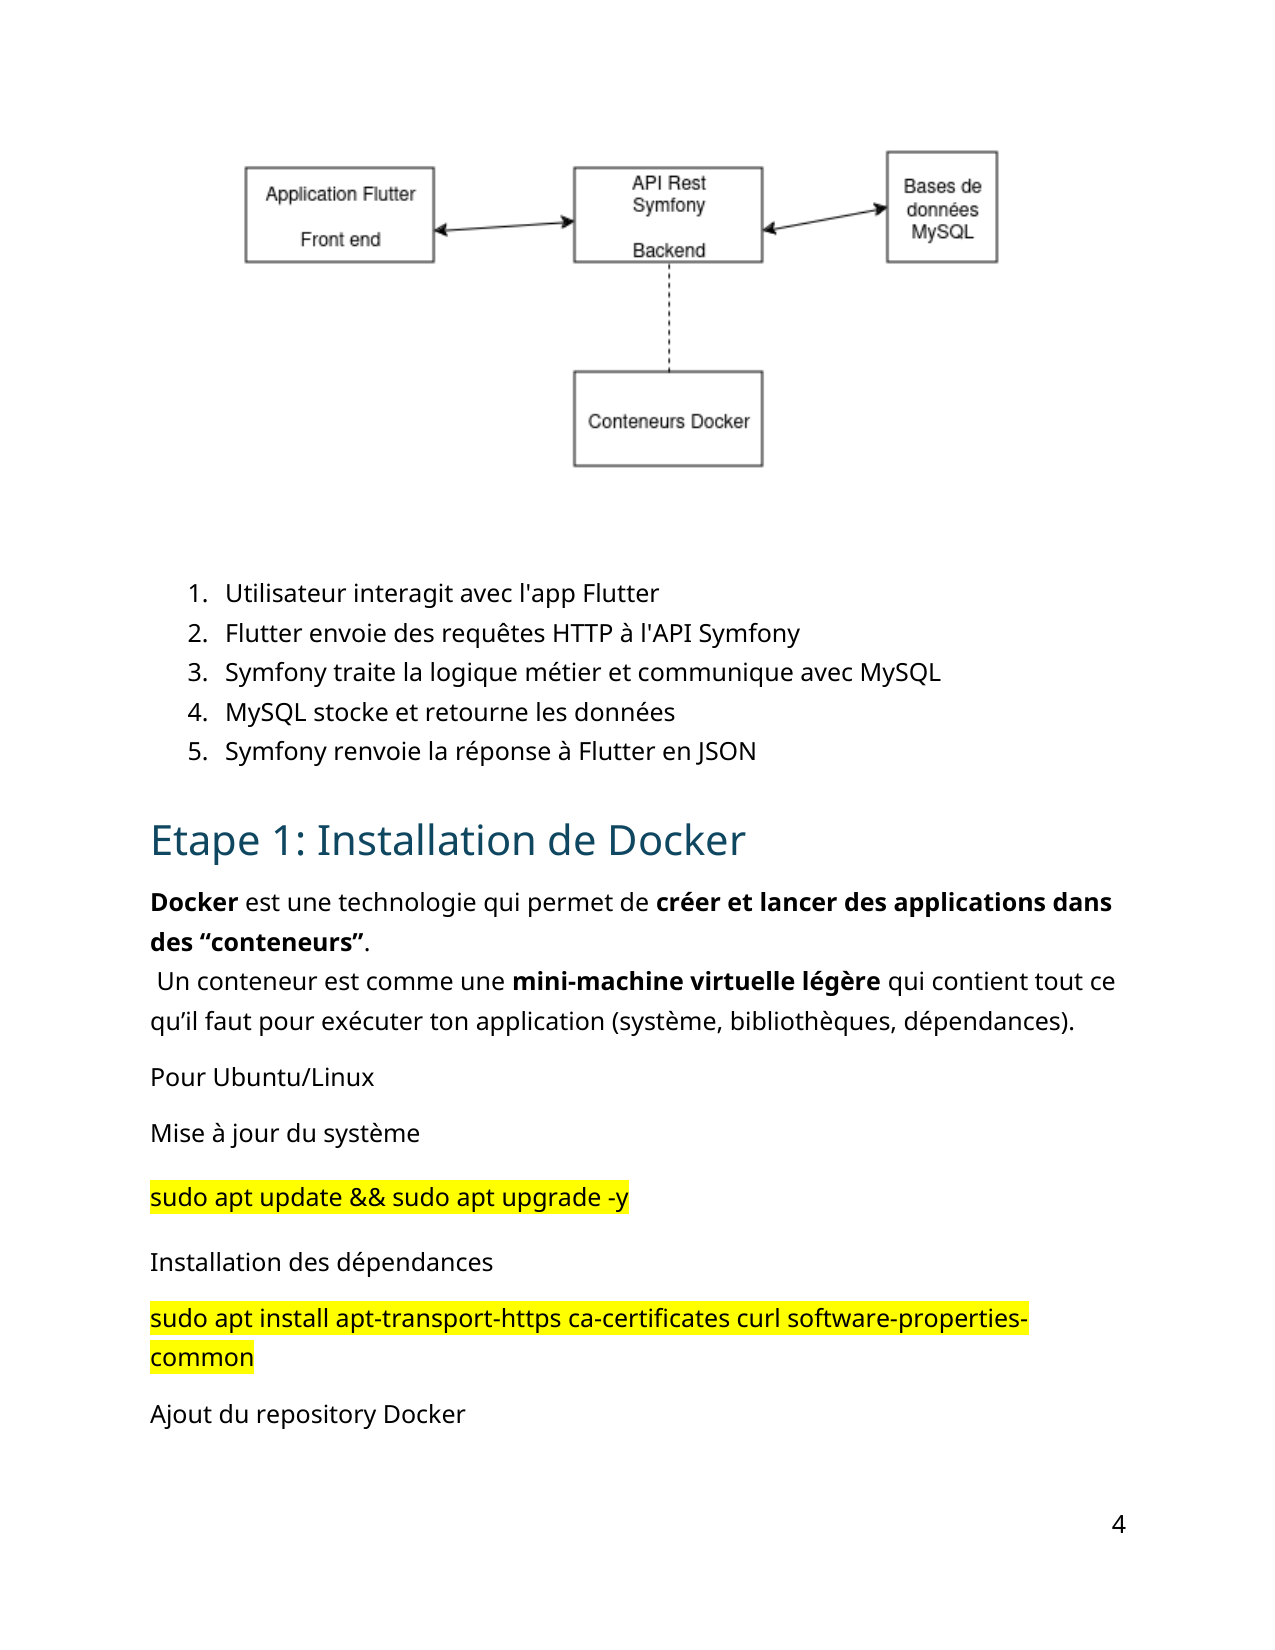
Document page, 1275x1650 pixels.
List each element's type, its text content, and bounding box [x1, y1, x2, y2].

list Utilisateur interagit avec l'app Flutter [187, 576, 1125, 610]
text sudo apt update && sudo apt upgrade -y [150, 1180, 1125, 1214]
text Docker est une technologie qui permet de créer et lancer des applications dans des “conteneurs”. Un conteneur est comme une mini-machine virtuelle légère qui contient tout ce qu’il faut pour exécuter ton application (système, bibliothèques, dépendances). [150, 885, 1125, 1037]
picture [168, 75, 1077, 546]
text Mise à jour du système [150, 1116, 1125, 1149]
subtitle Etape 1: Installation de Docker [150, 811, 1125, 867]
text Pour Ubuntu/Linux [150, 1059, 1125, 1093]
list MySQL stocke et retourne les données [187, 694, 1125, 728]
list Symfony traite la logique métier et communique avec MySQL [187, 655, 1125, 689]
text Ajout du repository Docker [150, 1396, 1125, 1430]
text sudo apt install apt-transport-https ca-certificates curl software-properties-common [150, 1301, 1125, 1374]
list Symfony renvoie la réponse à Flutter en JSON [187, 734, 1125, 768]
list Flutter envoie des requêtes HTTP à l'API Symfony [187, 615, 1125, 649]
text Installation des dépendances [150, 1244, 1125, 1278]
